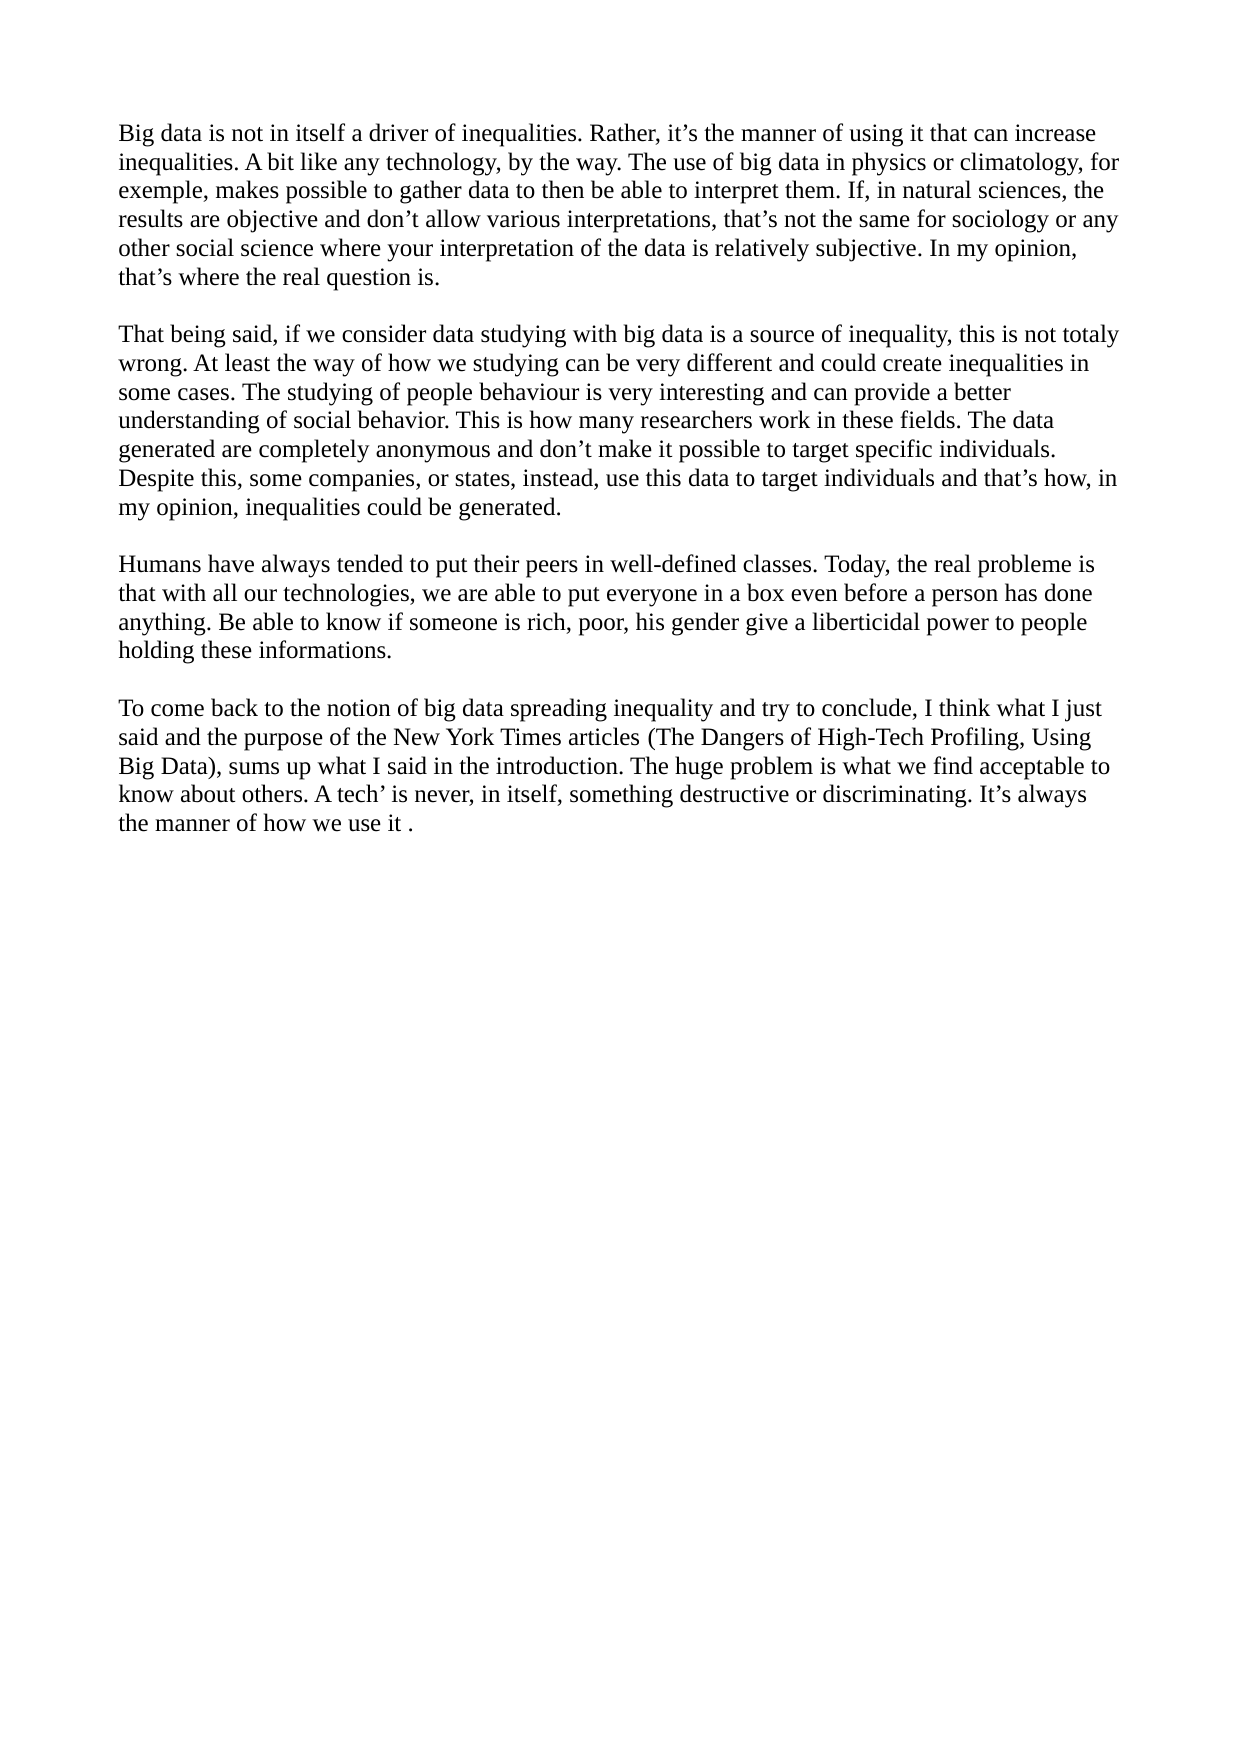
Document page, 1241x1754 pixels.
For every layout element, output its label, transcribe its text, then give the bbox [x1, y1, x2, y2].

text To come back to the notion of big data spreading inequality and try to conclude, I think what I just said and the purpose of the New York Times articles (The Dangers of High-Tech Profiling, Using Big Data), sums up what I said in the introduction. The huge problem is what we find acceptable to know about others. A tech’ is never, in itself, something destructive or discriminating. It’s always the manner of how we use it . [118, 693, 1122, 837]
text Big data is not in itself a driver of inequalities. Rather, it’s the manner of using it that can increase inequalities. A bit like any technology, by the way. The use of big data in physics or climatology, for exemple, makes possible to gather data to then be able to interpret them. If, in natural sciences, the results are objective and don’t allow various interpretations, that’s not the same for sociology or any other social science where your interpretation of the data is relatively subjective. In my opinion, that’s where the real question is. [118, 118, 1122, 291]
text Humans have always tended to put their peers in well-defined classes. Today, the real probleme is that with all our technologies, we are able to put everyone in a box even before a person has done anything. Be able to know if someone is rich, poor, his gender give a liberticidal power to people holding these informations. [118, 549, 1122, 664]
text Despite this, some companies, or states, instead, use this data to target individuals and that’s how, in my opinion, inequalities could be generated. [118, 463, 1122, 521]
text That being said, if we consider data studying with big data is a source of inequality, this is not totaly wrong. At least the way of how we studying can be very different and could create inequalities in some cases. The studying of people behaviour is very interesting and can provide a better understanding of social behavior. This is how many researchers work in these fields. The data generated are completely anonymous and don’t make it possible to target specific individuals. [118, 319, 1122, 463]
